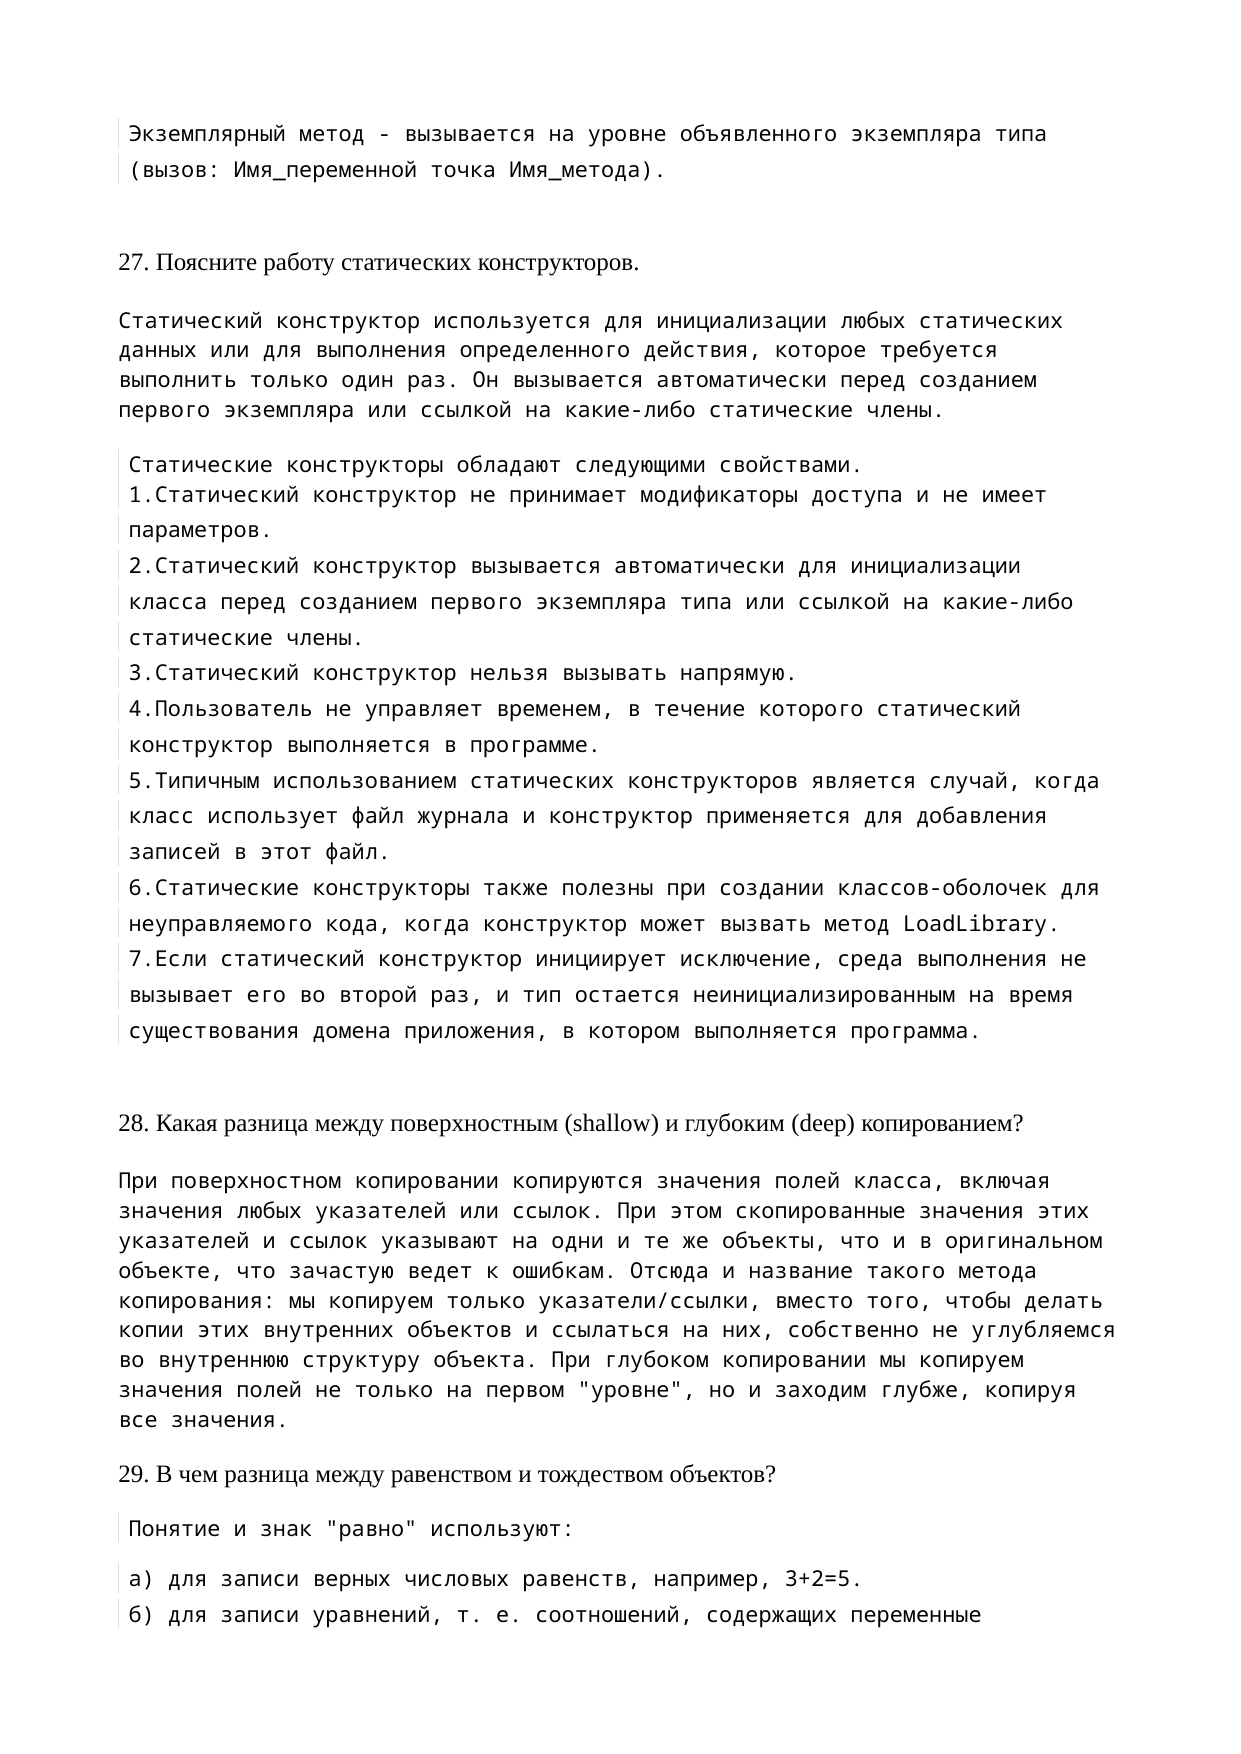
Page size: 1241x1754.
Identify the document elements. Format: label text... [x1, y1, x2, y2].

text 29. В чем разница между равенством и тождеством объектов? [118, 1459, 1122, 1487]
list Экземплярный метод - вызывается на уровне объявленного экземпляра типа (вызов: Имя_переменной точка Имя_метода). [118, 118, 1122, 184]
list Статический конструктор нельзя вызывать напрямую. [118, 657, 1122, 687]
text 27. Поясните работу статических конструкторов. Статический конструктор используется для инициализации любых статических данных или для выполнения определенного действия, которое требуется выполнить только один раз. Он вызывается автоматически перед созданием первого экземпляра или ссылкой на какие-либо статические члены. Статические конструкторы обладают следующими свойствами. [118, 247, 1122, 479]
text При поверхностном копировании копируются значения полей класса, включая значения любых указателей или ссылок. При этом скопированные значения этих указателей и ссылок указывают на одни и те же объекты, что и в оригинальном объекте, что зачастую ведет к ошибкам. Отсюда и название такого метода копирования: мы копируем только указатели/ссылки, вместо того, чтобы делать копии этих внутренних объектов и ссылаться на них, собственно не углубляемся во внутреннюю структуру объекта. При глубоком копировании мы копируем значения полей не только на первом "уровне", но и заходим глубже, копируя все значения. [118, 1165, 1122, 1433]
list Пользователь не управляет временем, в течение которого статический конструктор выполняется в программе. [118, 693, 1122, 759]
list б) для записи уравнений, т. е. соотношений, содержащих переменные [119, 1599, 1122, 1628]
list Статический конструктор не принимает модификаторы доступа и не имеет параметров. [118, 479, 1122, 544]
list Статический конструктор вызывается автоматически для инициализации класса перед созданием первого экземпляра типа или ссылкой на какие-либо статические члены. [118, 550, 1122, 651]
list Типичным использованием статических конструкторов является случай, когда класс использует файл журнала и конструктор применяется для добавления записей в этот файл. [118, 764, 1122, 866]
text 28. Какая разница между поверхностным (shallow) и глубоким (deep) копированием? [118, 1108, 1122, 1137]
text Понятие и знак "равно" используют: [119, 1513, 1122, 1542]
list а) для записи верных числовых равенств, например, 3+2=5. [119, 1563, 1122, 1593]
list Статические конструкторы также полезны при создании классов-оболочек для неуправляемого кода, когда конструктор может вызвать метод LoadLibrary. [118, 872, 1122, 937]
list Если статический конструктор инициирует исключение, среда выполнения не вызывает его во второй раз, и тип остается неинициализированным на время существования домена приложения, в котором выполняется программа. [118, 943, 1122, 1044]
